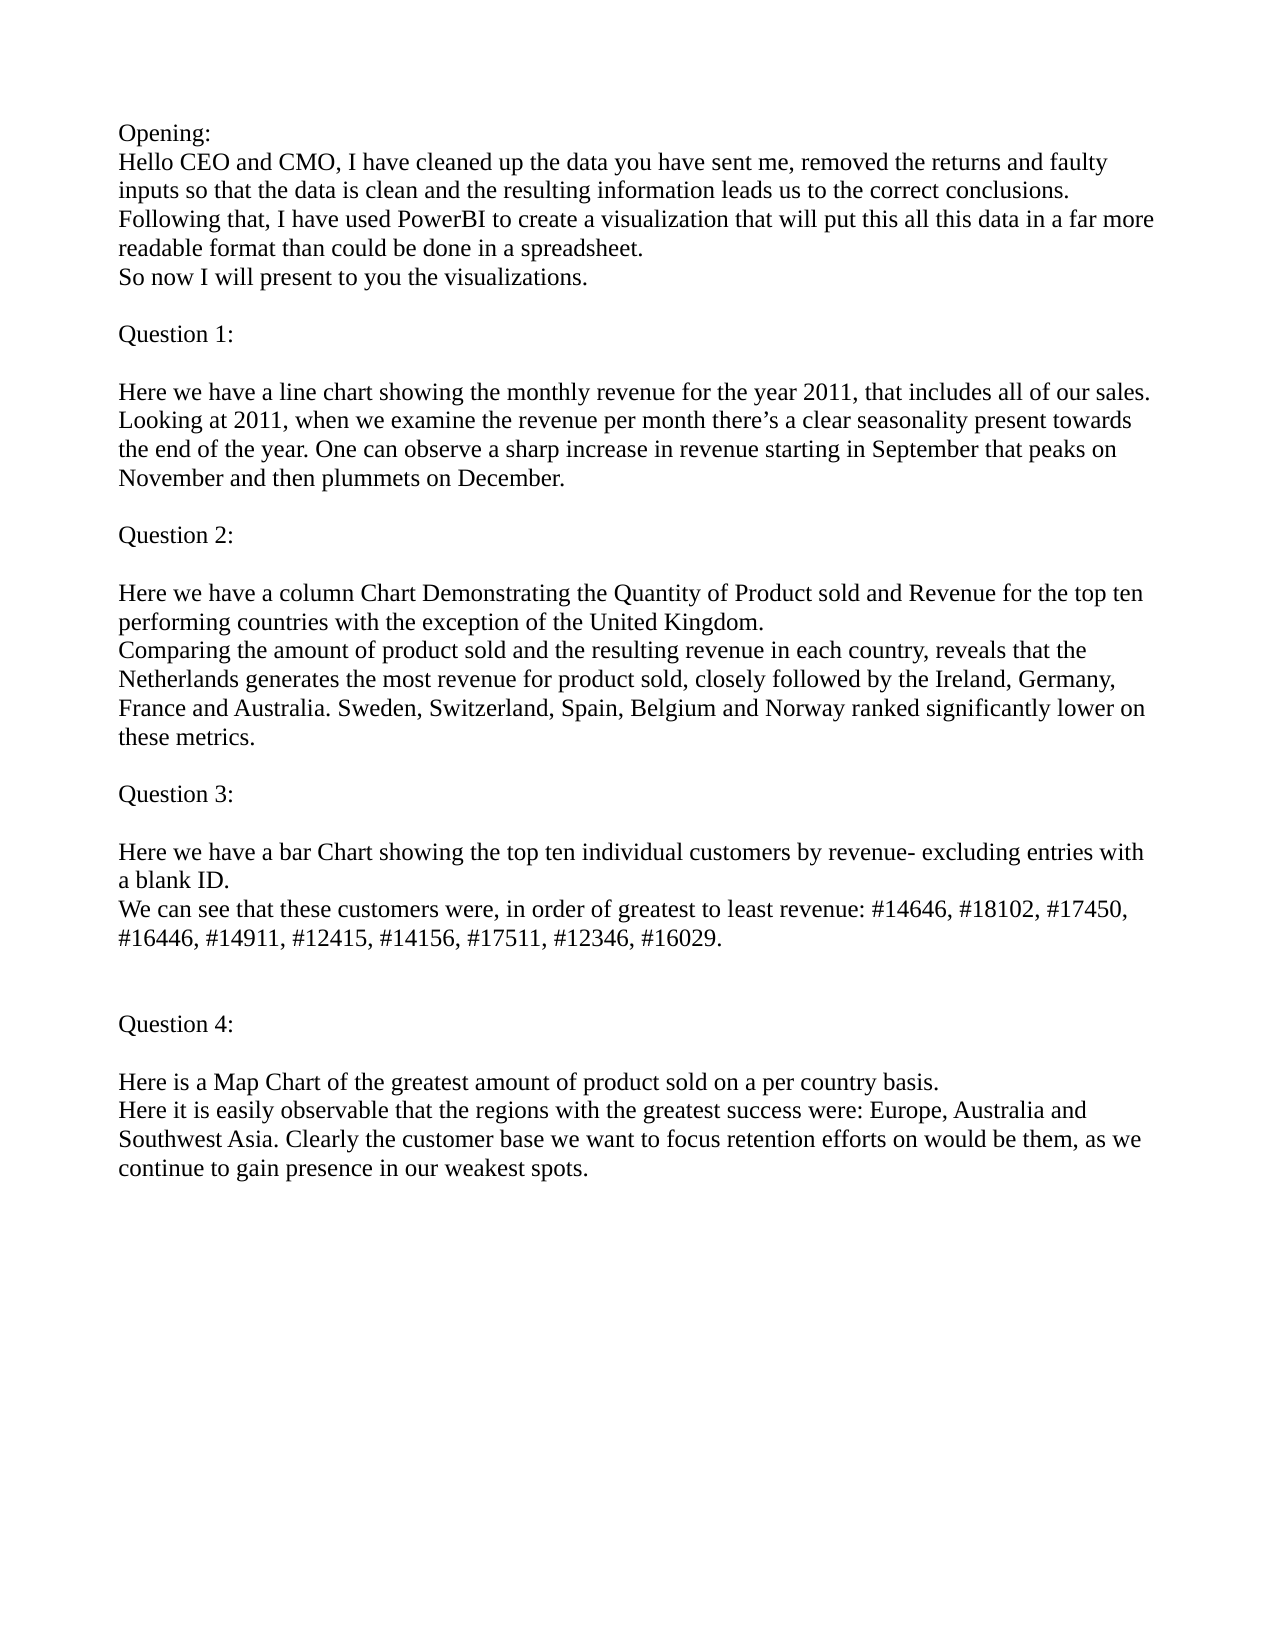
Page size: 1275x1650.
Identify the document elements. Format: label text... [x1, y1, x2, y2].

text Opening: Hello CEO and CMO, I have cleaned up the data you have sent me, removed the returns and faulty inputs so that the data is clean and the resulting information leads us to the correct conclusions. Following that, I have used PowerBI to create a visualization that will put this all this data in a far more readable format than could be done in a spreadsheet. [118, 118, 1157, 262]
text Question 4: [118, 1009, 1157, 1038]
text Question 2: [118, 521, 1157, 549]
text Here we have a column Chart Demonstrating the Quantity of Product sold and Revenue for the top ten performing countries with the exception of the United Kingdom. [118, 578, 1157, 636]
text Question 1: Here we have a line chart showing the monthly revenue for the year 2011, that includes all of our sales. [118, 319, 1157, 406]
text Looking at 2011, when we examine the revenue per month there’s a clear seasonality present towards the end of the year. One can observe a sharp increase in revenue starting in September that peaks on November and then plummets on December. [118, 406, 1157, 492]
text Question 3: [118, 779, 1157, 808]
text So now I will present to you the visualizations. [118, 262, 1157, 291]
text Comparing the amount of product sold and the resulting revenue in each country, reveals that the Netherlands generates the most revenue for product sold, closely followed by the Ireland, Germany, France and Australia. Sweden, Switzerland, Spain, Belgium and Norway ranked significantly lower on these metrics. [118, 636, 1157, 751]
text Here we have a bar Chart showing the top ten individual customers by revenue- excluding entries with a blank ID. [118, 837, 1157, 894]
text We can see that these customers were, in order of greatest to least revenue: #14646, #18102, #17450, #16446, #14911, #12415, #14156, #17511, #12346, #16029. [118, 894, 1157, 981]
text Here is a Map Chart of the greatest amount of product sold on a per country basis. [118, 1067, 1157, 1096]
text Here it is easily observable that the regions with the greatest success were: Europe, Australia and Southwest Asia. Clearly the customer base we want to focus retention efforts on would be them, as we continue to gain presence in our weakest spots. [118, 1096, 1157, 1182]
